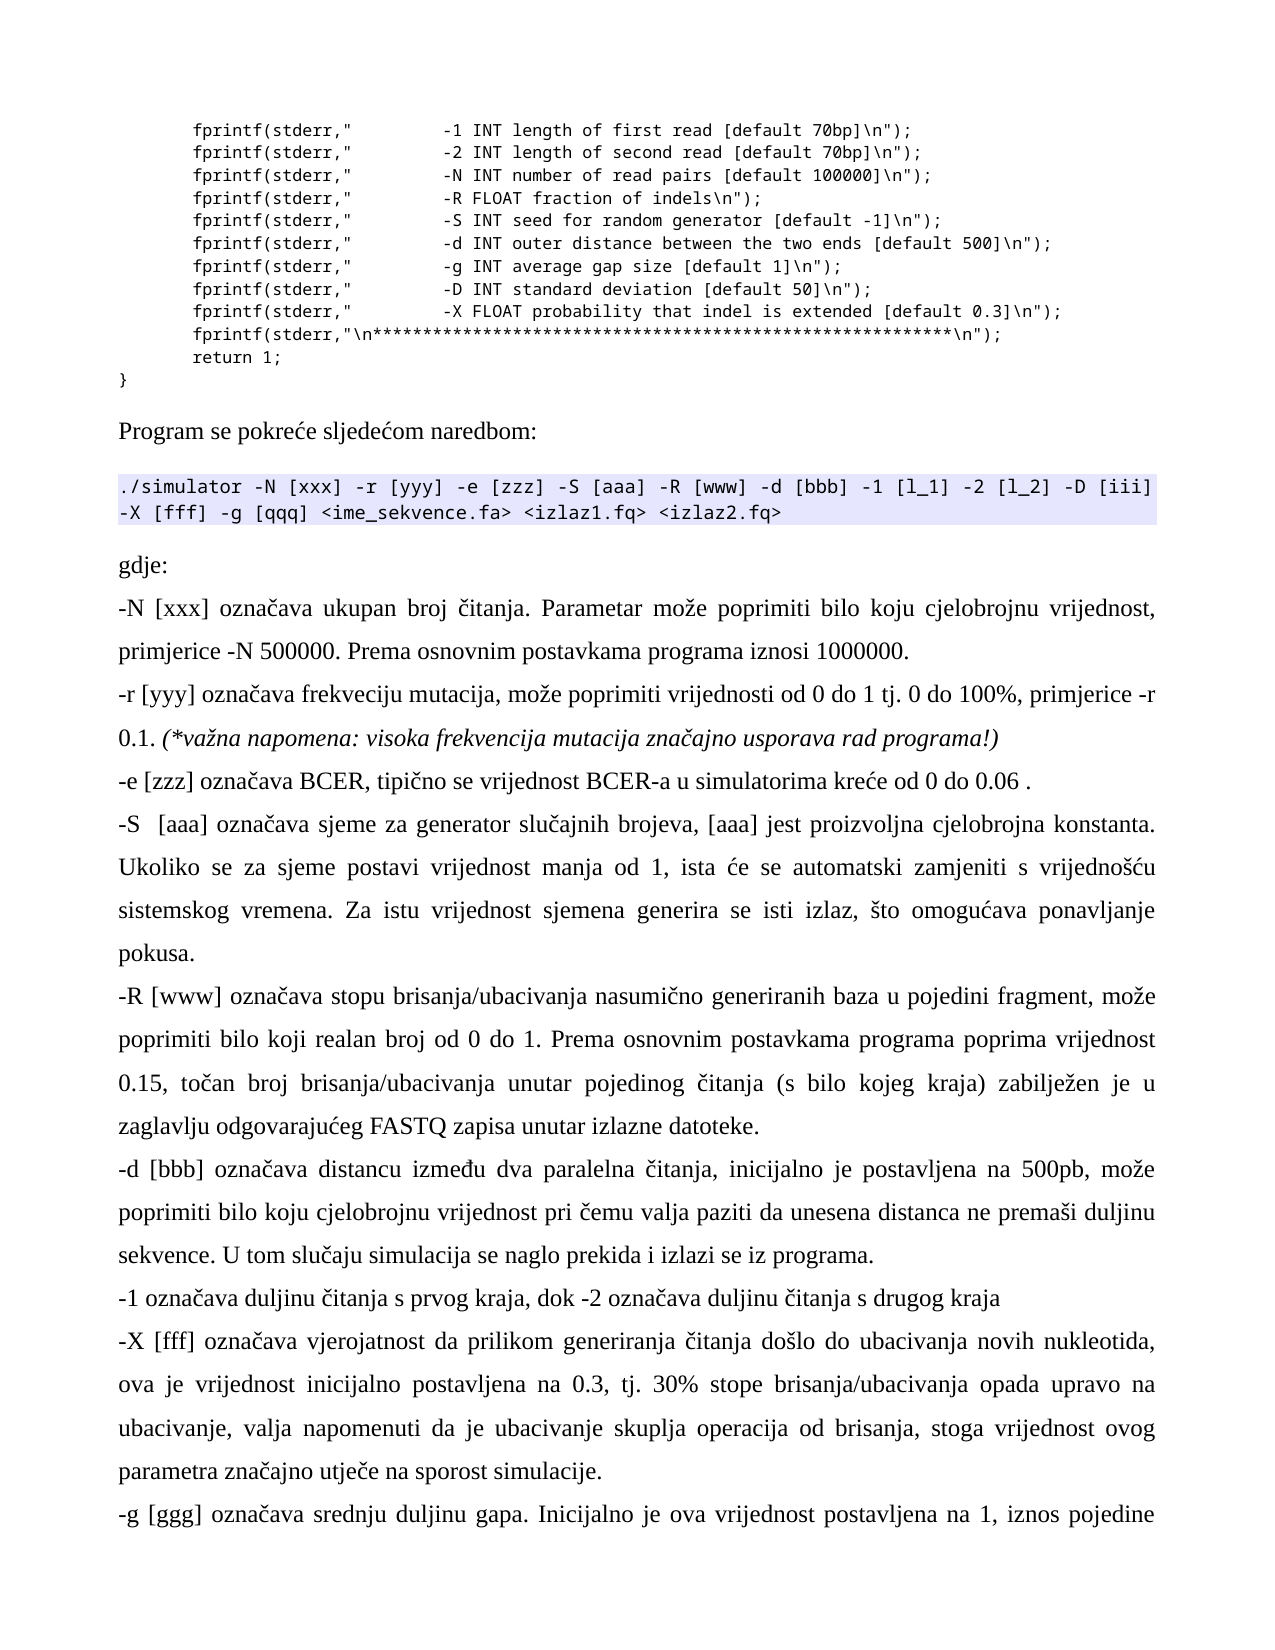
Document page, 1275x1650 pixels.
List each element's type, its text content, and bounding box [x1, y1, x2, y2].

text -g [ggg] označava srednju duljinu gapa. Inicijalno je ova vrijednost postavljena na 1, iznos pojedine [118, 1499, 1157, 1528]
text fprintf(stderr," -2 INT length of second read [default 70bp]\n"); [118, 141, 1157, 163]
text fprintf(stderr,"\n**********************************************************\n"); [118, 322, 1157, 345]
text -e [zzz] označava BCER, tipično se vrijednost BCER-a u simulatorima kreće od 0 do 0.06 . [118, 766, 1157, 794]
text fprintf(stderr," -d INT outer distance between the two ends [default 500]\n"); [118, 232, 1157, 254]
text fprintf(stderr," -1 INT length of first read [default 70bp]\n"); [118, 118, 1157, 141]
text -S [aaa] označava sjeme za generator slučajnih brojeva, [aaa] jest proizvoljna cjelobrojna konstanta. Ukoliko se za sjeme postavi vrijednost manja od 1, ista će se automatski zamjeniti s vrijednošću sistemskog vremena. Za istu vrijednost sjemena generira se isti izlaz, što omogućava ponavljanje pokusa. [118, 809, 1157, 967]
text } [118, 368, 1157, 391]
text ./simulator -N [xxx] -r [yyy] -e [zzz] -S [aaa] -R [www] -d [bbb] -1 [l_1] -2 [l_2] -D [iii] -X [fff] -g [qqq] <ime_sekvence.fa> <izlaz1.fq> <izlaz2.fq> [118, 474, 1157, 525]
text fprintf(stderr," -X FLOAT probability that indel is extended [default 0.3]\n"); [118, 300, 1157, 322]
text -R [www] označava stopu brisanja/ubacivanja nasumično generiranih baza u pojedini fragment, može poprimiti bilo koji realan broj od 0 do 1. Prema osnovnim postavkama programa poprima vrijednost 0.15, točan broj brisanja/ubacivanja unutar pojedinog čitanja (s bilo kojeg kraja) zabilježen je u zaglavlju odgovarajućeg FASTQ zapisa unutar izlazne datoteke. [118, 981, 1157, 1139]
text -1 označava duljinu čitanja s prvog kraja, dok -2 označava duljinu čitanja s drugog kraja [118, 1283, 1157, 1312]
text -r [yyy] označava frekveciju mutacija, može poprimiti vrijednosti od 0 do 1 tj. 0 do 100%, primjerice -r 0.1. (*važna napomena: visoka frekvencija mutacija značajno usporava rad programa!) [118, 679, 1157, 751]
text -X [fff] označava vjerojatnost da prilikom generiranja čitanja došlo do ubacivanja novih nukleotida, ova je vrijednost inicijalno postavljena na 0.3, tj. 30% stope brisanja/ubacivanja opada upravo na ubacivanje, valja napomenuti da je ubacivanje skuplja operacija od brisanja, stoga vrijednost ovog parametra značajno utječe na sporost simulacije. [118, 1326, 1157, 1484]
text -d [bbb] označava distancu između dva paralelna čitanja, inicijalno je postavljena na 500pb, može poprimiti bilo koju cjelobrojnu vrijednost pri čemu valja paziti da unesena distanca ne premaši duljinu sekvence. U tom slučaju simulacija se naglo prekida i izlazi se iz programa. [118, 1154, 1157, 1269]
text gdje: [118, 550, 1157, 579]
text -N [xxx] označava ukupan broj čitanja. Parametar može poprimiti bilo koju cjelobrojnu vrijednost, primjerice -N 500000. Prema osnovnim postavkama programa iznosi 1000000. [118, 593, 1157, 665]
text Program se pokreće sljedećom naredbom: [118, 416, 1157, 445]
text fprintf(stderr," -S INT seed for random generator [default -1]\n"); [118, 209, 1157, 232]
text fprintf(stderr," -D INT standard deviation [default 50]\n"); [118, 277, 1157, 300]
text return 1; [118, 345, 1157, 368]
text fprintf(stderr," -N INT number of read pairs [default 100000]\n"); [118, 163, 1157, 186]
text fprintf(stderr," -g INT average gap size [default 1]\n"); [118, 254, 1157, 277]
text fprintf(stderr," -R FLOAT fraction of indels\n"); [118, 186, 1157, 209]
